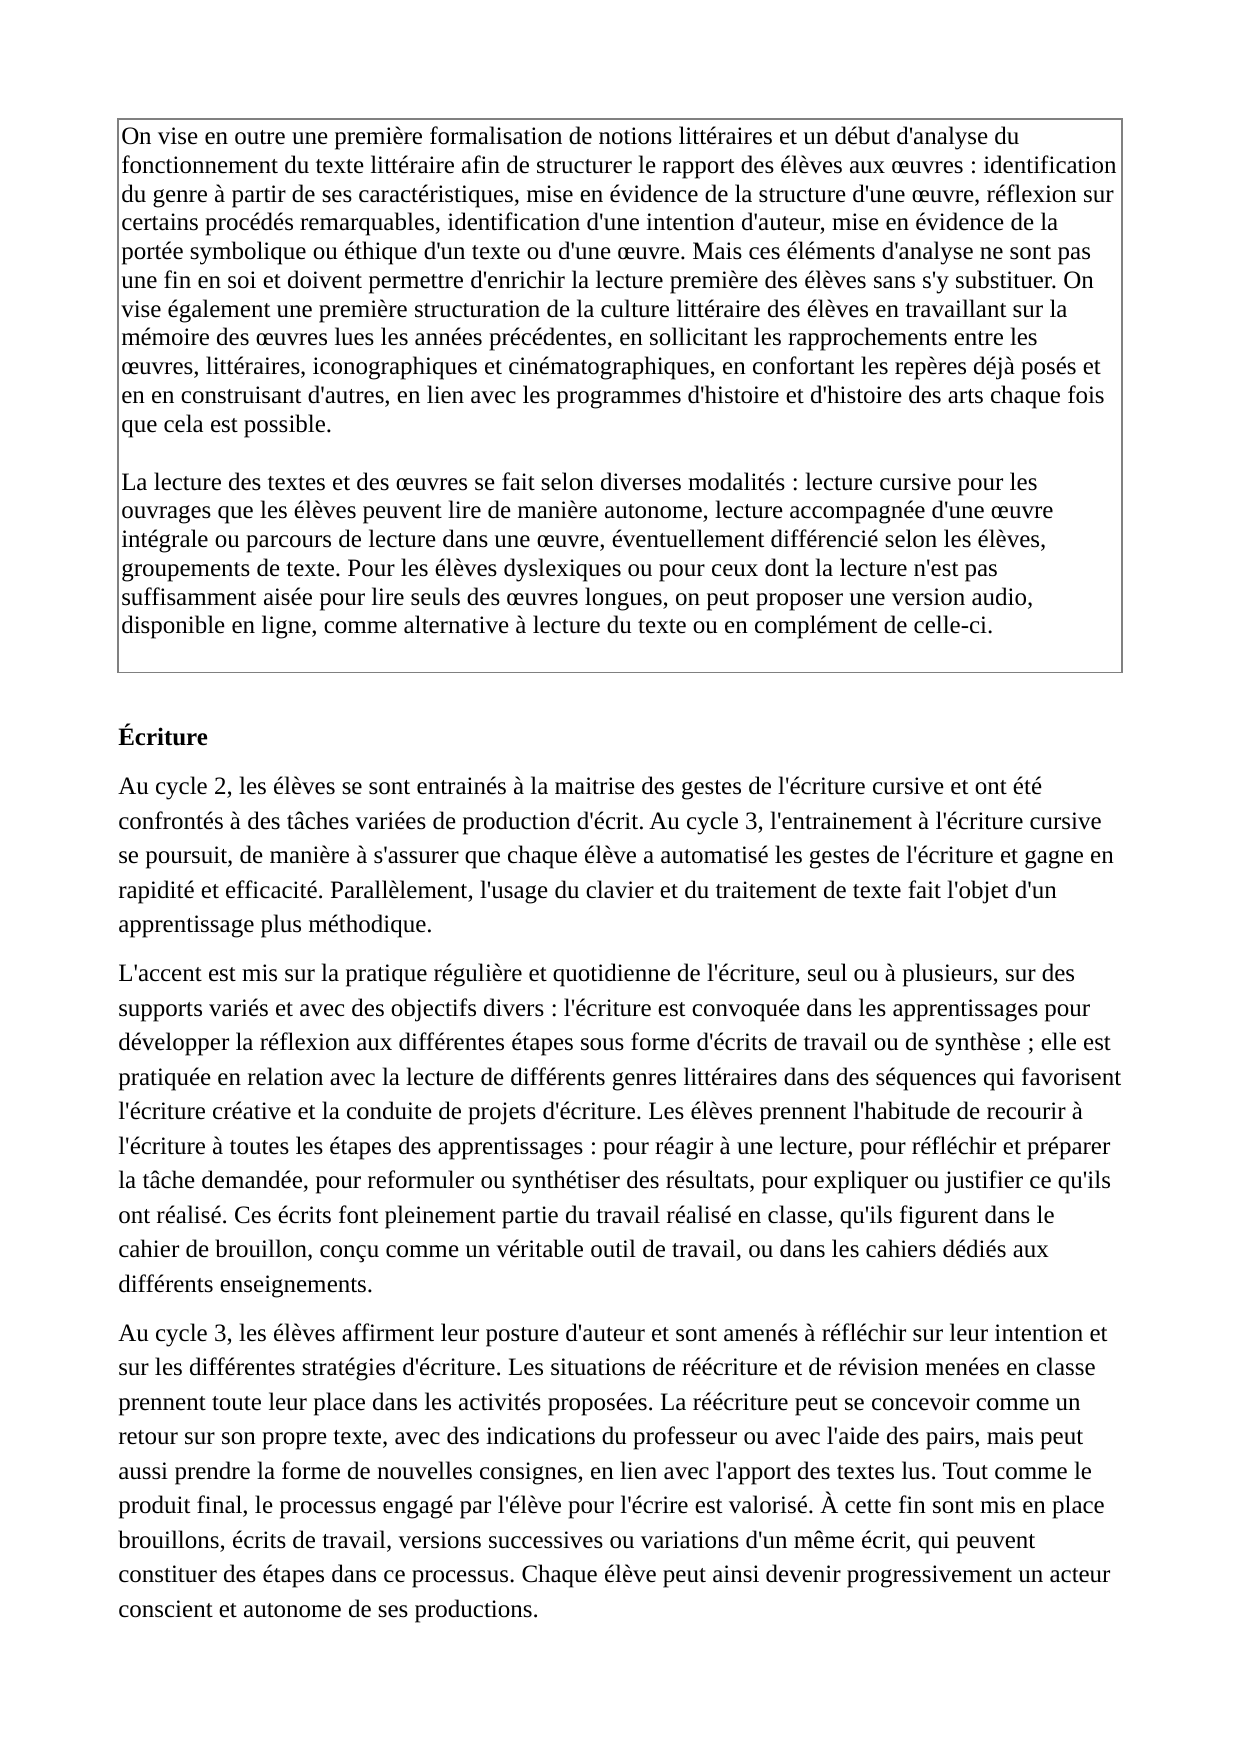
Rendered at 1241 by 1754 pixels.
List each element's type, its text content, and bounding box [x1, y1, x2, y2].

text Au cycle 3, les élèves affirment leur posture d'auteur et sont amenés à réfléchir sur leur intention et sur les différentes stratégies d'écriture. Les situations de réécriture et de révision menées en classe prennent toute leur place dans les activités proposées. La réécriture peut se concevoir comme un retour sur son propre texte, avec des indications du professeur ou avec l'aide des pairs, mais peut aussi prendre la forme de nouvelles consignes, en lien avec l'apport des textes lus. Tout comme le produit final, le processus engagé par l'élève pour l'écrire est valorisé. À cette fin sont mis en place brouillons, écrits de travail, versions successives ou variations d'un même écrit, qui peuvent constituer des étapes dans ce processus. Chaque élève peut ainsi devenir progressivement un acteur conscient et autonome de ses productions. [118, 1318, 1122, 1622]
table_cell Repères de progressivité En CM1 et CM2, l'entrainement à la lecture à haute voix pour acquérir la fluidité et la rapidité nécessaires à une bonne compréhension doit être poursuivi pour l'ensemble des élèves et en particulier pour ceux qui ont encore des difficultés de décodage. Ces difficultés sont identifiées et font l'objet de situations d'apprentissage spécifiques (mémorisation progressive d'éléments, situations de lecture découverte et d'entrainement, travail ciblé sur certaines correspondances graphèmes-phonèmes), et d'entrainement à la lecture à haute voix et silencieuse (lectures et relectures). Pour les élèves qui n'auraient pas suffisamment automatisé le décodage à l'entrée en 6e, l'entrainement doit être poursuivi. L'utilisation d'enregistrements numériques peut aider les élèves à identifier leurs difficultés et à renforcer l'efficacité des situations d'entrainement à la lecture à voix haute. Des temps suffisants de lecture silencieuse doivent être également ménagés tout au long du cycle. Les temps d'apprentissage dévolus aux activités de compréhension, leur fréquence et leur régularité sont les conditions de la construction d'un rapport à la lecture en situation d'autonomie. En 6e, les professeurs de français ont plus spécifiquement la charge d'affermir et de développer les compétences de lecture liées à la compréhension et l'interprétation des textes littéraires, mais sont amenés également à faire lire des textes documentaires, des articles de presse, des documents composites (pages de manuel par exemple) ou numériques en fonction des besoins de la discipline. Ces lectures doivent également faire l'objet d'un travail spécifique de compréhension en fonction des besoins des élèves. Même si les élèves à l'entrée au cycle 3 ne disposent pas tous d'une lecture suffisamment fluide pour accéder au sens de l'ensemble des textes auxquels ils doivent être confrontés, les modalités de travail mises en œuvre (lecture oralisée par le professeur, travail collaboratif entre pairs, lecture oralisée entre pairs, textes numériques audio) permettent de confronter les apprentis lecteurs à des tâches cognitives de haut niveau indispensables à la construction des attendus de fin de cycle. Au cycle 3, la quantité de lecture doit augmenter significativement en même temps que doit commencer à se construire et se structurer la culture littéraire des élèves. Doivent ainsi être lus au moins : en CM1 : cinq ouvrages de littérature de jeunesse contemporaine et deux œuvres classiques; en CM2 : quatre ouvrages de littérature de jeunesse contemporaine et trois œuvres classiques; en 6e : trois ouvrages de littérature de jeunesse contemporaine et trois œuvres classiques. Ces ouvrages et ces œuvres doivent relever de genres variés : contes, romans, recueils de nouvelles, pièces de théâtre, recueils de poésie, albums de bande dessinée, albums. Ils sont lus de préférence dans leur intégralité, en particulier pour les ouvrages de littérature de jeunesse, ou peuvent faire l'objet de parcours de lecture pour les œuvres les plus longues ou les plus exigeantes. Quelle que soit la forme de lecture choisie, les élèves doivent avoir accès aux ouvrages eux-mêmes, non à des photocopies ou des extraits dans des manuels. Il s'agit de passer progressivement au cours du cycle d'une lecture accompagnée par le professeur en classe à une lecture autonome, y compris hors de la classe. Les textes et ouvrages donnés à lire aux élèves sont adaptés à leur âge, du point de vue de la complexité linguistique, des thèmes traités et des connaissances à mobiliser. On pourra se reporter aux listes de préconisations ministérielles pour leur choix. Ces lectures s'organisent autour d'entrées qui appellent les mises en relation entre les textes et d'autres documents ou œuvres artistiques. La lecture d'œuvres intégrales est ainsi mise en relation avec des extraits d'autres œuvres ainsi qu'avec des œuvres iconographiques ou cinématographiques. Chaque année, dans le cadre du parcours d'éducation artistique et culturelle, une œuvre cinématographique au moins est vue et étudiée par la classe. Au cours du cycle, si l'offre culturelle le permet, les élèves assistent à au moins une représentation théâtrale. À défaut, des captations peuvent être utilisées. Les progressions dans la lecture des œuvres littéraires dépendent essentiellement des textes et des œuvres données à lire aux élèves : langue plus élaborée et plus riche, part plus importante de l'implicite, éloignement de l'univers de référence des élèves, formes littéraires nouvelles... Mais il s'agit également de développer au cours du cycle une posture de lecteur attentif au fonctionnement des textes, sensible à leurs effets esthétiques, conscient des valeurs qu'ils portent, et de structurer progressivement une culture littéraire. Les activités de lecture mêlent de manière indissociable compréhension et interprétation. Elles supposent à la fois une appropriation subjective des œuvres et des textes lus, une verbalisation de ses expériences de lecteur et un partage collectif des lectures pour faire la part des interprétations que les textes autorisent et de celles qui sont propres au lecteur. L'écriture est aussi un moyen d'entrer dans la lecture littéraire et de mieux percevoir les effets d'une œuvre, qu'il s'agisse d'écrire pour garder des traces de sa réception dans un cahier ou carnet de lecture, d'écrire en réponse à une consigne dans un genre déterminé pour chercher ensuite dans la lecture des réponses à des problèmes d'écriture, d'écrire dans les blancs d'un texte ou en s'inspirant du modèle qu'il fournit. Au CM1 et au CM2, les connaissances sur le fonctionnement des textes littéraire doivent se développer de manière empirique à travers les activités de lecture. Les connaissances liées au contexte des œuvres (situation dans le temps, mise en relation avec des faits historiques et culturels) sont apportées pour résoudre des problèmes de compréhension et d'interprétation et enrichir la lecture. Les activités de lecture doivent permettre aux élèves de verbaliser, à l'oral ou à l'écrit, leur réception des textes et des œuvres : reformulation ou paraphrase, mise en relation avec son expérience et ses connaissances, mise en relation avec d'autres lectures ou d'autres œuvres, expression d'émotions, de jugements, à l'égard des personnages notamment. Des temps de mise en commun sont également nécessaires, en classe entière ou en sous-groupe, à la fois pour partager les expériences de lecture et apprendre à en rendre compte, pour s'assurer de la compréhension des textes en confrontant ce que les élèves en disent à ce qui est écrit, pour susciter des rapprochements avec son expérience du monde ou avec des textes ou œuvres déjà connus, pour identifier ce qui peut faire l'objet d'interprétations et envisager les interprétations possibles. Il s'agit d'apprendre aux élèves à questionner eux-mêmes les textes, non à répondre à des questionnaires qui baliseraient pour eux la lecture. Il est possible d'entrer également dans la lecture par un questionnement qui amène à résoudre des problèmes de compréhension et d'interprétation qui ont été repérés au préalable. Selon les cas, ces questionnements peuvent donner lieu à un débat délibératif (pour résoudre un désaccord de compréhension auquel le texte permet de répondre sans ambigüité) ou à un débat interprétatif (lorsque le texte laisse ouverts les possibles). Les objectifs d'apprentissage sont les suivants : identifier les personnages d'une fiction, les intentions qui les font agir, leurs relations et l'évolution de ces relations ; comprendre l'enchainement chronologique et causal des événements d'un récit, percevoir les effets de leur mise en intrigue ; repérer l'ancrage spatio-temporel d'un récit pour en déduire son rapport au réel et construire la distinction fiction-réalité ; commencer à organiser un classement des œuvres littéraires en fonction de leur rapport à la réalité (récits réalistes, historiques, merveilleux, fantastiques, de science-fiction ou d'anticipation, biographiques ...) ; comprendre que la poésie est une autre façon de dire le monde ; dégager quelques-uns des traits récurrents et fondamentaux du langage poétique (exploration des ressources du langage, libertés envers la logique ordinaire, rôle des images, référent incertain, expression d'une sensibilité particulière et d'émotions) ; découvrir différentes formes théâtrales ; recourir à la mise en voix ou la mise en espace pour en comprendre le fonctionnement ; comprendre et interpréter des images, les mettre en relation avec les textes (albums, bandes dessinées) ; repérer certaines références culturelles, faire des liens entre les textes et les œuvres, comparer la mise en situation des stéréotypes ; mettre en lien les textes avec le monde et les savoirs sur le monde ; identifier des valeurs, notamment lorsqu'elles sont portées par des personnages, et en discuter à partir de son expérience ou du rapprochement avec d'autres textes ou œuvres. Dans les classes à double niveau, les mêmes textes et œuvres peuvent être donnés à lire aux élèves de CM1 et de CM2. On veillera à ce que les élèves de CM1 puissent faire état de leur réception des textes afin de repérer les obstacles éventuels à leur compréhension et de leur permettre de formuler des hypothèses d'interprétation en fonction de leur niveau de lecture. On tirera profit également des échanges avec les élèves plus avancés pour enrichir la lecture de tous. En 6e, on poursuit les activités de lecture et on conforte les objectifs d'apprentissage déjà évoqués. On vise en outre une première formalisation de notions littéraires et un début d'analyse du fonctionnement du texte littéraire afin de structurer le rapport des élèves aux œuvres : identification du genre à partir de ses caractéristiques, mise en évidence de la structure d'une œuvre, réflexion sur certains procédés remarquables, identification d'une intention d'auteur, mise en évidence de la portée symbolique ou éthique d'un texte ou d'une œuvre. Mais ces éléments d'analyse ne sont pas une fin en soi et doivent permettre d'enrichir la lecture première des élèves sans s'y substituer. On vise également une première structuration de la culture littéraire des élèves en travaillant sur la mémoire des œuvres lues les années précédentes, en sollicitant les rapprochements entre les œuvres, littéraires, iconographiques et cinématographiques, en confortant les repères déjà posés et en en construisant d'autres, en lien avec les programmes d'histoire et d'histoire des arts chaque fois que cela est possible. La lecture des textes et des œuvres se fait selon diverses modalités : lecture cursive pour les ouvrages que les élèves peuvent lire de manière autonome, lecture accompagnée d'une œuvre intégrale ou parcours de lecture dans une œuvre, éventuellement différencié selon les élèves, groupements de texte. Pour les élèves dyslexiques ou pour ceux dont la lecture n'est pas suffisamment aisée pour lire seuls des œuvres longues, on peut proposer une version audio, disponible en ligne, comme alternative à lecture du texte ou en complément de celle-ci. [119, 120, 1121, 672]
text Au cycle 2, les élèves se sont entrainés à la maitrise des gestes de l'écriture cursive et ont été confrontés à des tâches variées de production d'écrit. Au cycle 3, l'entrainement à l'écriture cursive se poursuit, de manière à s'assurer que chaque élève a automatisé les gestes de l'écriture et gagne en rapidité et efficacité. Parallèlement, l'usage du clavier et du traitement de texte fait l'objet d'un apprentissage plus méthodique. [118, 771, 1122, 938]
text L'accent est mis sur la pratique régulière et quotidienne de l'écriture, seul ou à plusieurs, sur des supports variés et avec des objectifs divers : l'écriture est convoquée dans les apprentissages pour développer la réflexion aux différentes étapes sous forme d'écrits de travail ou de synthèse ; elle est pratiquée en relation avec la lecture de différents genres littéraires dans des séquences qui favorisent l'écriture créative et la conduite de projets d'écriture. Les élèves prennent l'habitude de recourir à l'écriture à toutes les étapes des apprentissages : pour réagir à une lecture, pour réfléchir et préparer la tâche demandée, pour reformuler ou synthétiser des résultats, pour expliquer ou justifier ce qu'ils ont réalisé. Ces écrits font pleinement partie du travail réalisé en classe, qu'ils figurent dans le cahier de brouillon, conçu comme un véritable outil de travail, ou dans les cahiers dédiés aux différents enseignements. [118, 958, 1122, 1297]
text Écriture [118, 722, 1122, 751]
